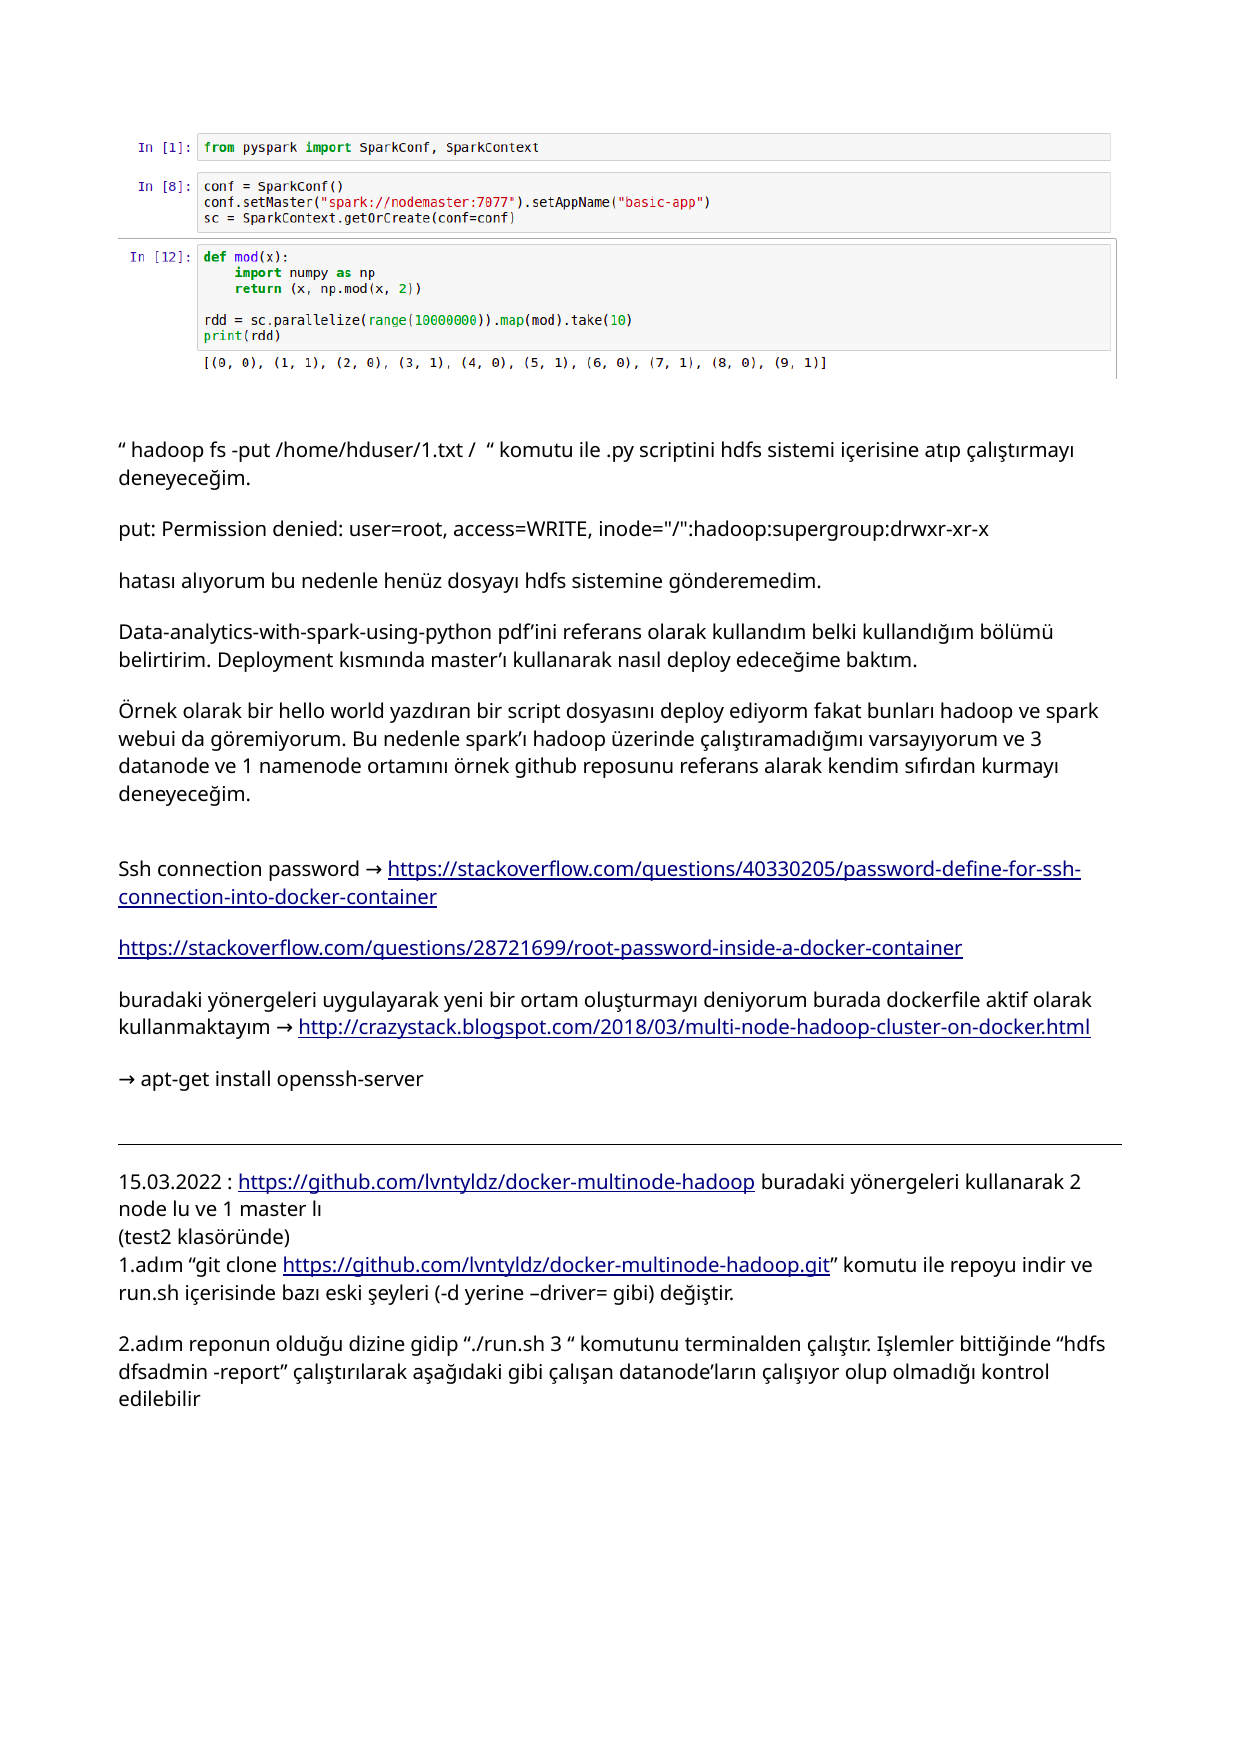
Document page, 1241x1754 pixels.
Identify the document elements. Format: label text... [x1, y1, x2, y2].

text Ssh connection password → https://stackoverflow.com/questions/40330205/password-define-for-ssh-connection-into-docker-container [118, 855, 1122, 910]
text hatası alıyorum bu nedenle henüz dosyayı hdfs sistemine gönderemedim. [118, 566, 1122, 594]
text Data-analytics-with-spark-using-python pdf’ini referans olarak kullandım belki kullandığım bölümü belirtirim. Deployment kısmında master’ı kullanarak nasıl deploy edeceğime baktım. [118, 618, 1122, 673]
text “ hadoop fs -put /home/hduser/1.txt / “ komutu ile .py scriptini hdfs sistemi içerisine atıp çalıştırmayı deneyeceğim. [118, 436, 1122, 491]
picture [118, 118, 1123, 379]
text (test2 klasöründe) [118, 1223, 1122, 1251]
text 1.adım “git clone https://github.com/lvntyldz/docker-multinode-hadoop.git” komutu ile repoyu indir ve run.sh içerisinde bazı eski şeyleri (-d yerine –driver= gibi) değiştir. [118, 1251, 1122, 1306]
text https://stackoverflow.com/questions/28721699/root-password-inside-a-docker-container [118, 934, 1122, 962]
text Örnek olarak bir hello world yazdıran bir script dosyasını deploy ediyorm fakat bunları hadoop ve spark webui da göremiyorum. Bu nedenle spark’ı hadoop üzerinde çalıştıramadığımı varsayıyorum ve 3 datanode ve 1 namenode ortamını örnek github reposunu referans alarak kendim sıfırdan kurmayı deneyeceğim. [118, 697, 1122, 807]
text → apt-get install openssh-server [118, 1064, 1122, 1092]
text 2.adım reponun olduğu dizine gidip “./run.sh 3 “ komutunu terminalden çalıştır. Işlemler bittiğinde “hdfs dfsadmin -report” çalıştırılarak aşağıdaki gibi çalışan datanode’ların çalışıyor olup olmadığı kontrol edilebilir [118, 1329, 1122, 1413]
text 15.03.2022 : https://github.com/lvntyldz/docker-multinode-hadoop buradaki yönergeleri kullanarak 2 node lu ve 1 master lı [118, 1167, 1122, 1223]
text put: Permission denied: user=root, access=WRITE, inode="/":hadoop:supergroup:drwxr-xr-x [118, 515, 1122, 543]
text buradaki yönergeleri uygulayarak yeni bir ortam oluşturmayı deniyorum burada dockerfile aktif olarak kullanmaktayım → http://crazystack.blogspot.com/2018/03/multi-node-hadoop-cluster-on-docker.html [118, 985, 1122, 1041]
